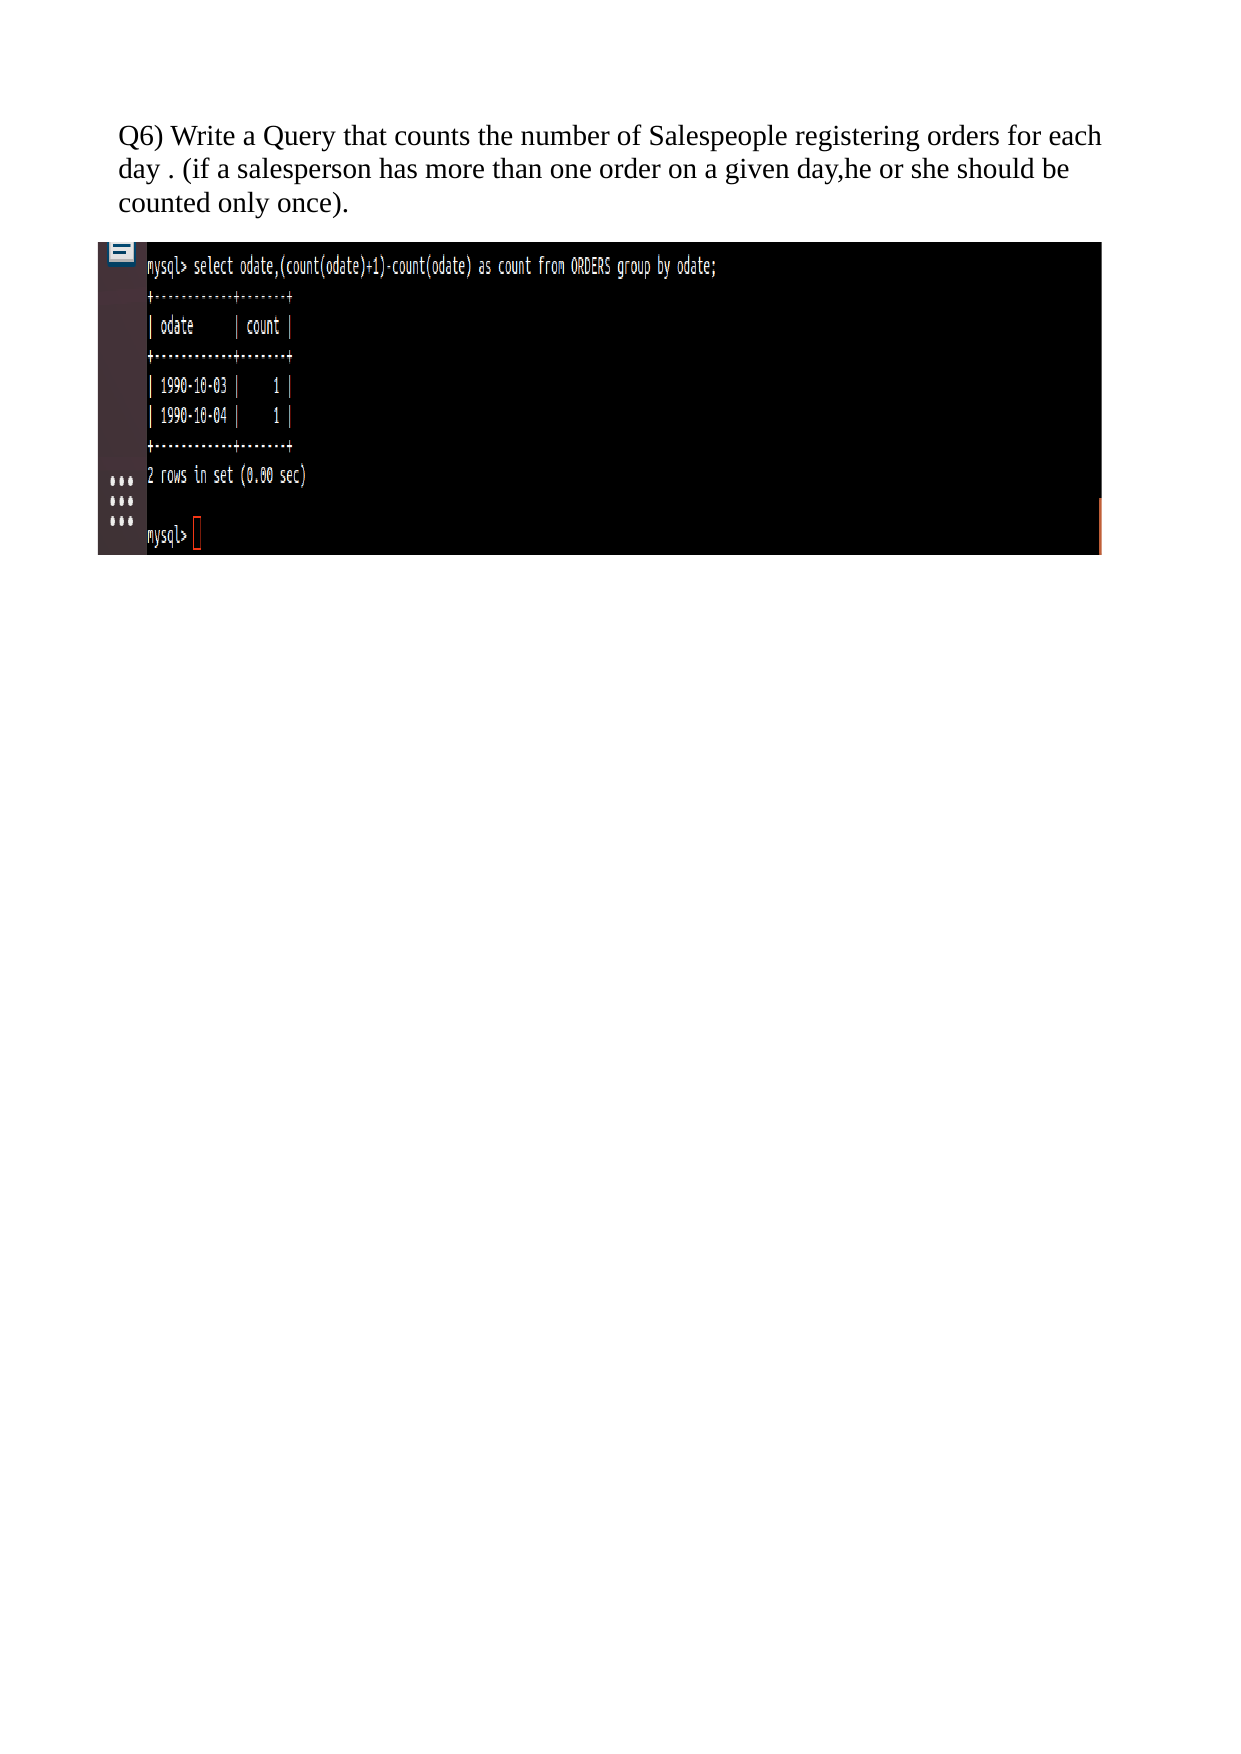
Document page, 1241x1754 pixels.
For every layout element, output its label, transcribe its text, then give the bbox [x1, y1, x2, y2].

text Q6) Write a Query that counts the number of Salespeople registering orders for each day . (if a salesperson has more than one order on a given day,he or she should be counted only once). [118, 118, 1122, 219]
